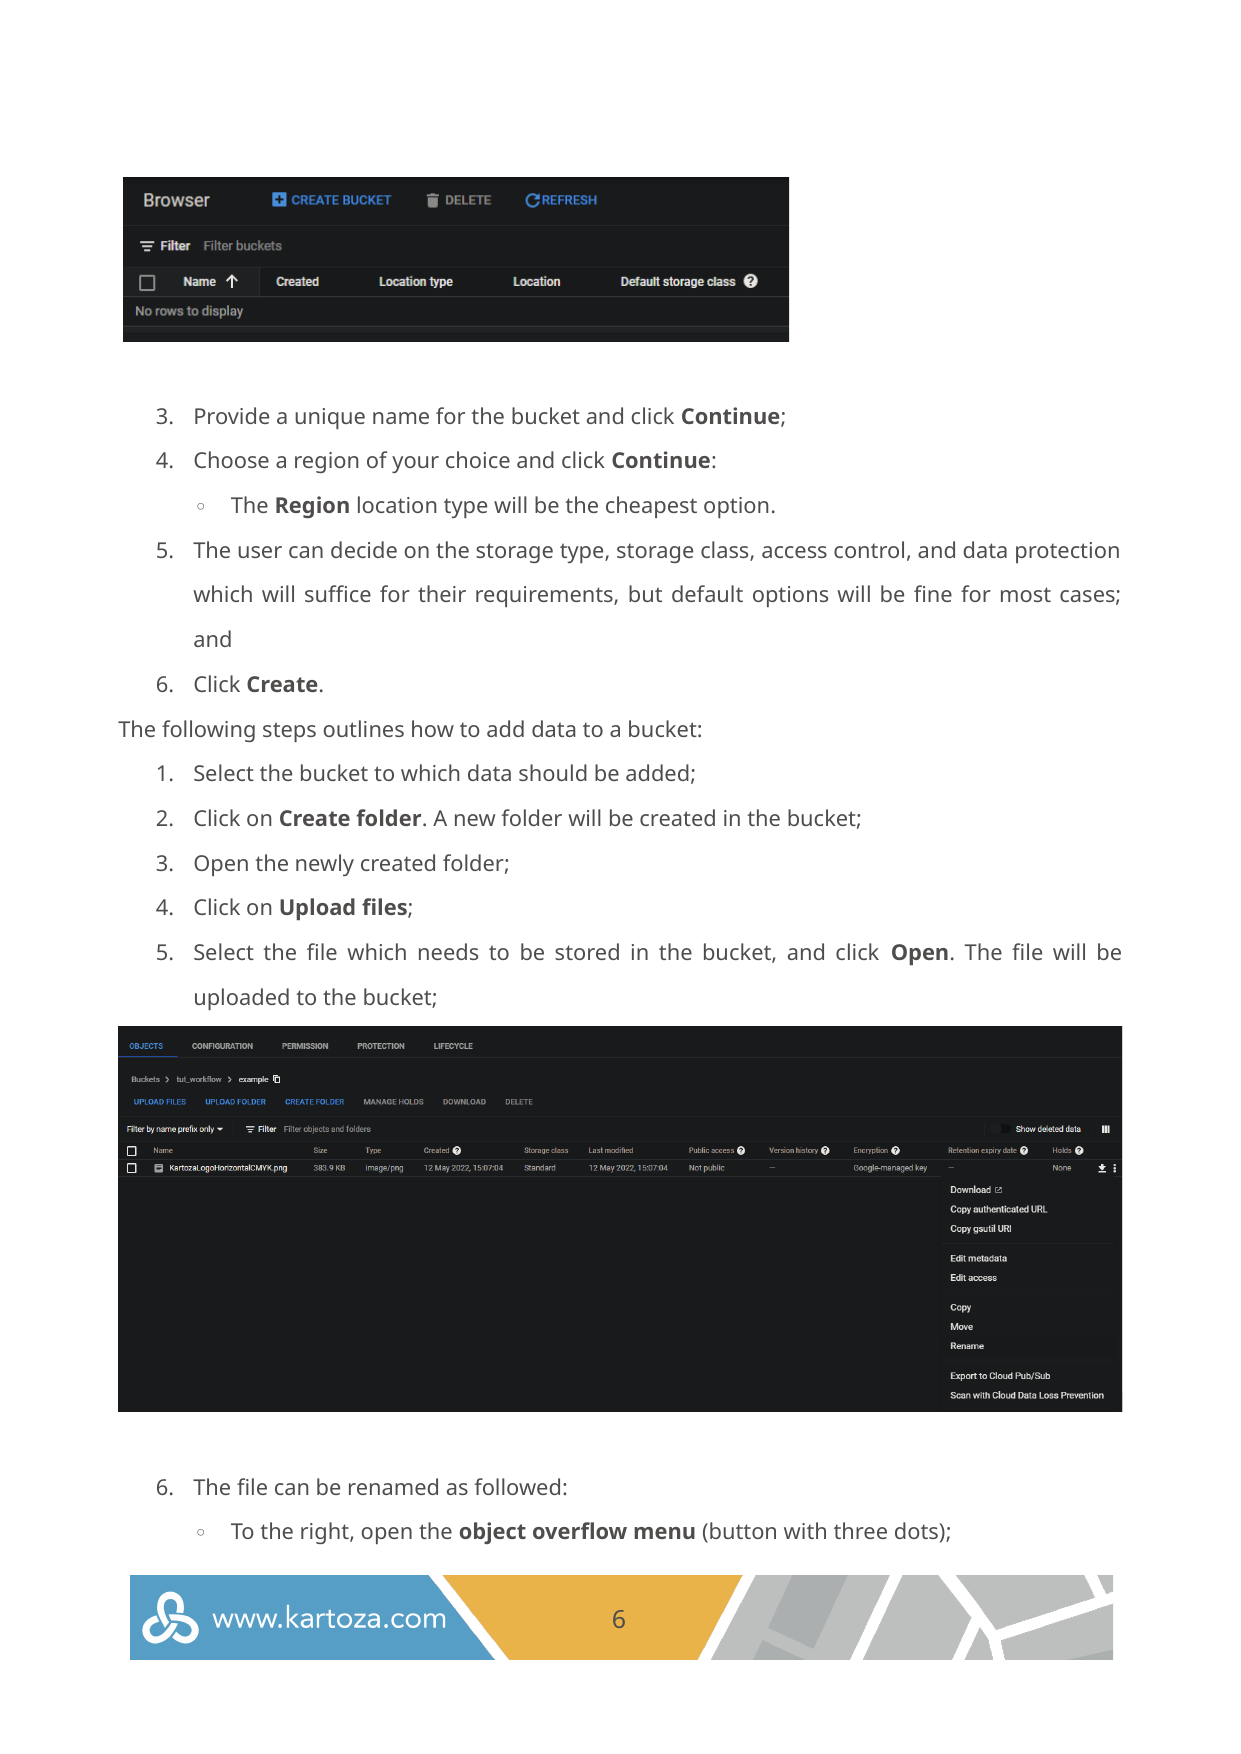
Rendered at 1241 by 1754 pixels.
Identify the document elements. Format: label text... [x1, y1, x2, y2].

picture [123, 177, 790, 342]
list Click on Upload files; [156, 892, 1122, 922]
text The following steps outlines how to add data to a bucket: [118, 713, 1122, 743]
list Choose a region of your choice and click Continue: [156, 445, 1122, 475]
list Provide a unique name for the bucket and click Continue; [156, 401, 1122, 431]
picture [130, 1575, 1114, 1660]
list Select the file which needs to be stored in the bucket, and click Open. The file will be uploaded to the bucket; [156, 937, 1122, 1011]
list Click Create. [156, 669, 1122, 699]
list The Region location type will be the cheapest option. [193, 490, 1122, 520]
picture [118, 1026, 1123, 1412]
list Select the bucket to which data should be added; [156, 758, 1122, 788]
list Click on Create folder. A new folder will be created in the bucket; [156, 803, 1122, 833]
list To the right, open the object overflow menu (button with three dots); [193, 1516, 1122, 1546]
list The file can be renamed as followed: [156, 1471, 1122, 1501]
list The user can decide on the storage type, storage class, access control, and data protection which will suffice for their requirements, but default options will be fine for most cases; and [156, 535, 1122, 654]
list Open the newly created folder; [156, 848, 1122, 877]
